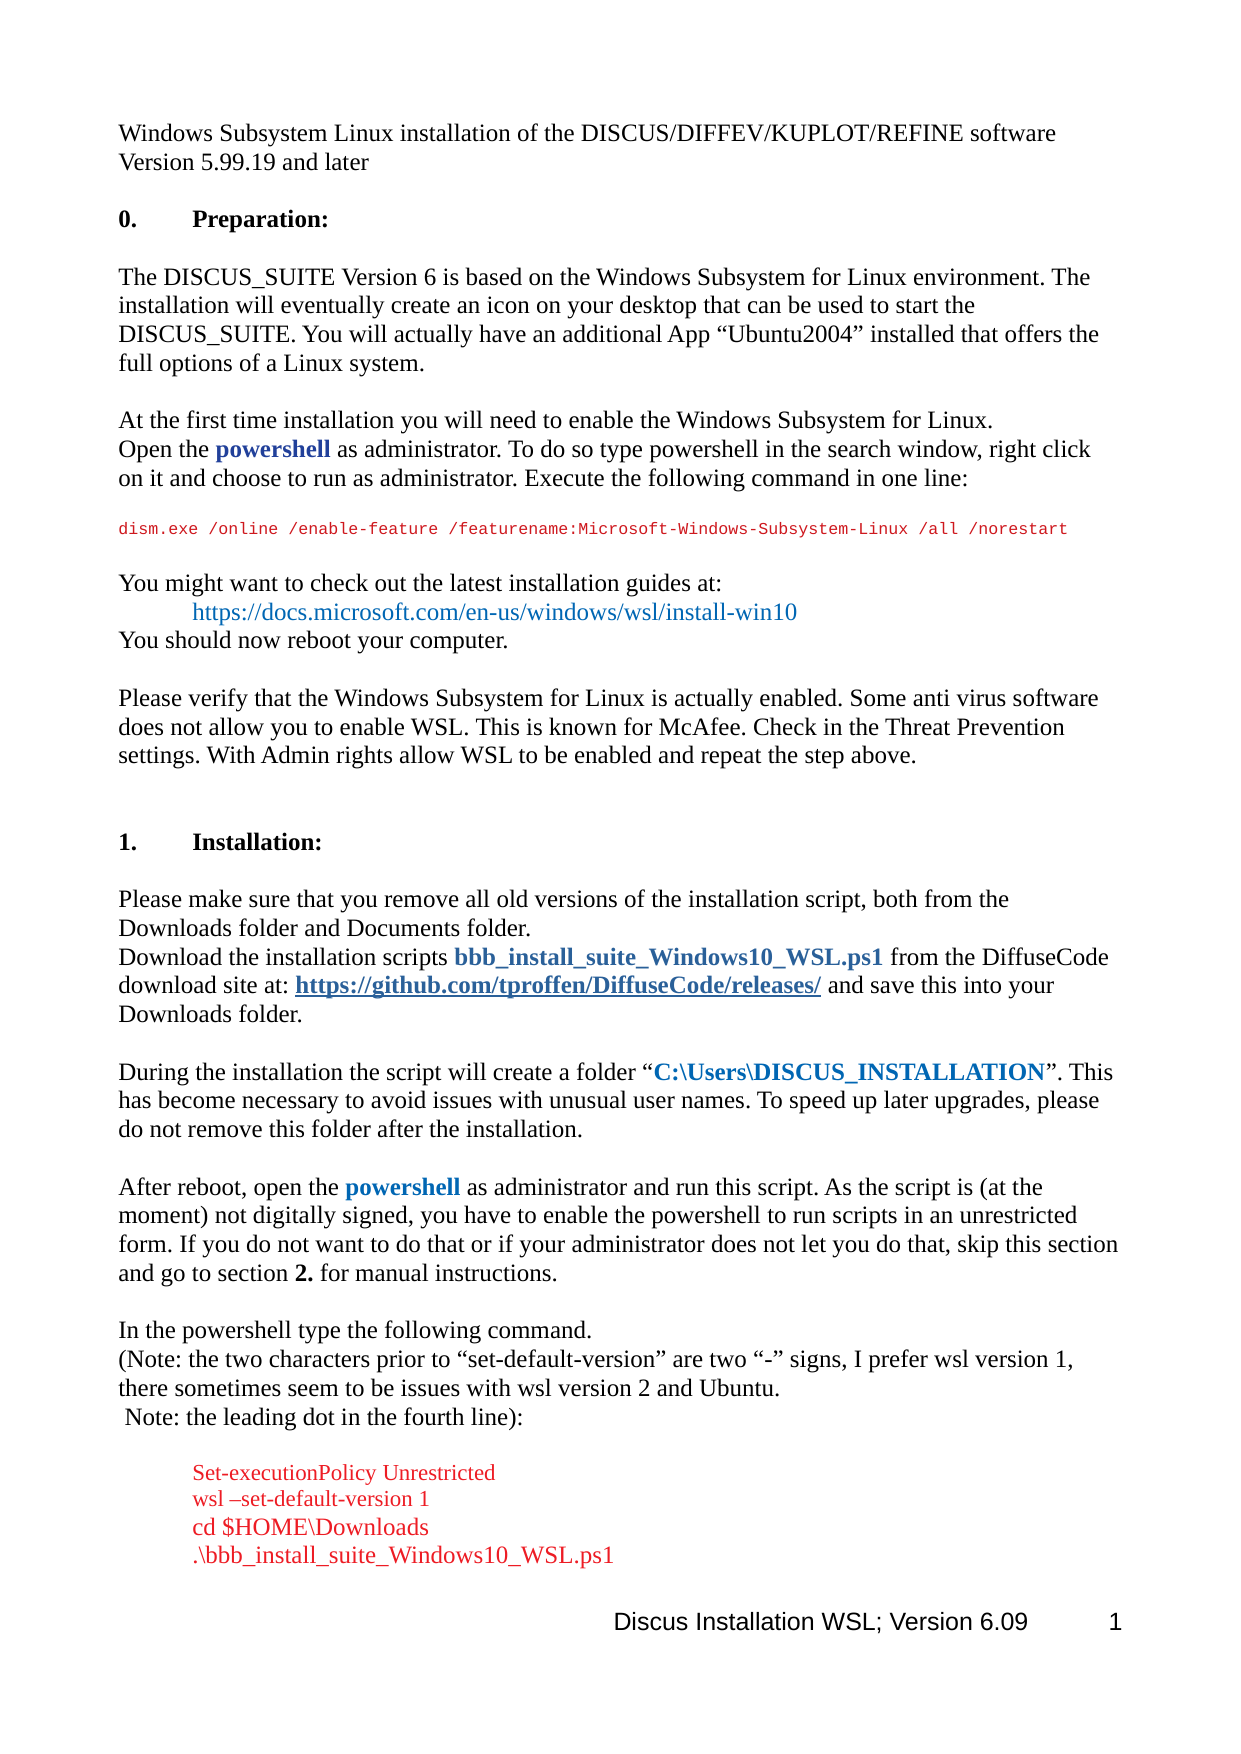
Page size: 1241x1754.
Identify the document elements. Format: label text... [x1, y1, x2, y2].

text dism.exe /online /enable-feature /featurename:Microsoft-Windows-Subsystem-Linux /all /norestart [118, 521, 1122, 539]
text 1. Installation: [118, 827, 1122, 855]
text Set-executionPolicy Unrestricted [118, 1459, 1122, 1485]
text (Note: the two characters prior to “set-default-version” are two “-” signs, I prefer wsl version 1, there sometimes seem to be issues with wsl version 2 and Ubuntu. [118, 1344, 1122, 1402]
text At the first time installation you will need to enable the Windows Subsystem for Linux. [118, 406, 1122, 434]
text The DISCUS_SUITE Version 6 is based on the Windows Subsystem for Linux environment. The installation will eventually create an icon on your desktop that can be used to start the DISCUS_SUITE. You will actually have an additional App “Ubuntu2004” installed that offers the full options of a Linux system. [118, 262, 1122, 377]
text wsl –set-default-version 1 [118, 1485, 1122, 1512]
text Please verify that the Windows Subsystem for Linux is actually enabled. Some anti virus software does not allow you to enable WSL. This is known for McAfee. Check in the Threat Prevention settings. With Admin rights allow WSL to be enabled and repeat the step above. [118, 683, 1122, 769]
text Note: the leading dot in the fourth line): [118, 1402, 1122, 1430]
text Version 5.99.19 and later [118, 147, 1122, 176]
text You should now reboot your computer. [118, 625, 1122, 654]
text Download the installation scripts bbb_install_suite_Windows10_WSL.ps1 from the DiffuseCode download site at: https://github.com/tproffen/DiffuseCode/releases/ and save this into your Downloads folder. [118, 942, 1122, 1028]
text .\bbb_install_suite_Windows10_WSL.ps1 [118, 1541, 1122, 1569]
text After reboot, open the powershell as administrator and run this script. As the script is (at the moment) not digitally signed, you have to enable the powershell to run scripts in an unrestricted form. If you do not want to do that or if your administrator does not let you do that, skip this section and go to section 2. for manual instructions. [118, 1172, 1122, 1287]
text You might want to check out the latest installation guides at: [118, 568, 1122, 597]
text https://docs.microsoft.com/en-us/windows/wsl/install-win10 [118, 597, 1122, 625]
text 0. Preparation: [118, 204, 1122, 233]
text During the installation the script will create a folder “C:\Users\DISCUS_INSTALLATION”. This has become necessary to avoid issues with unusual user names. To speed up later upgrades, please do not remove this folder after the installation. [118, 1057, 1122, 1143]
text Windows Subsystem Linux installation of the DISCUS/DIFFEV/KUPLOT/REFINE software [118, 118, 1122, 147]
text Please make sure that you remove all old versions of the installation script, both from the Downloads folder and Documents folder. [118, 884, 1122, 942]
text cd $HOME\Downloads [118, 1512, 1122, 1541]
text Open the powershell as administrator. To do so type powershell in the search window, right click on it and choose to run as administrator. Execute the following command in one line: [118, 434, 1122, 492]
text In the powershell type the following command. [118, 1315, 1122, 1344]
